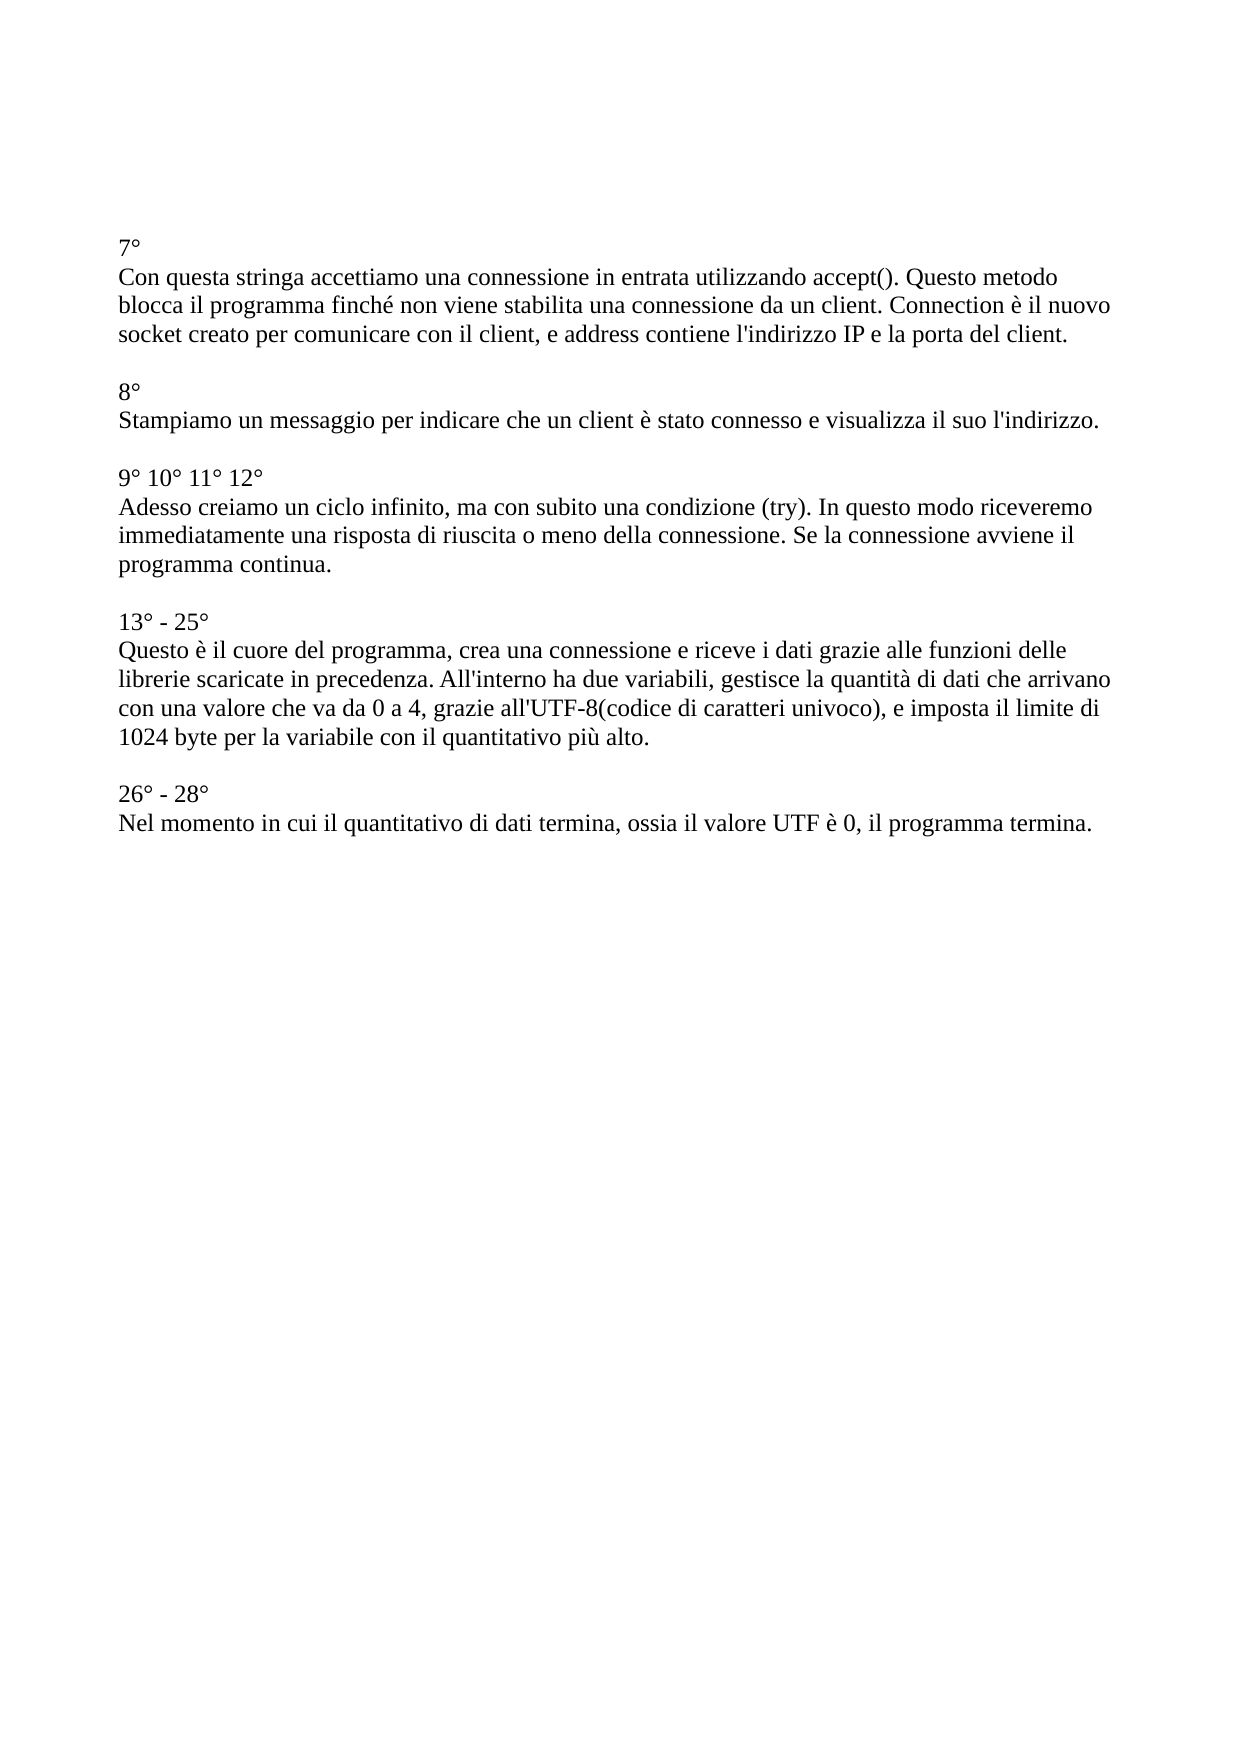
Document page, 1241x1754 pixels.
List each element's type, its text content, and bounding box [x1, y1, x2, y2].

text 13° - 25° [118, 607, 1122, 636]
text 8° [118, 377, 1122, 406]
text Con questa stringa accettiamo una connessione in entrata utilizzando accept(). Questo metodo blocca il programma finché non viene stabilita una connessione da un client. Connection è il nuovo socket creato per comunicare con il client, e address contiene l'indirizzo IP e la porta del client. [118, 262, 1122, 348]
text Questo è il cuore del programma, crea una connessione e riceve i dati grazie alle funzioni delle librerie scaricate in precedenza. All'interno ha due variabili, gestisce la quantità di dati che arrivano con una valore che va da 0 a 4, grazie all'UTF-8(codice di caratteri univoco), e imposta il limite di 1024 byte per la variabile con il quantitativo più alto. [118, 636, 1122, 751]
text 7° [118, 233, 1122, 262]
text Stampiamo un messaggio per indicare che un client è stato connesso e visualizza il suo l'indirizzo. [118, 406, 1122, 434]
text 9° 10° 11° 12° [118, 463, 1122, 492]
text Nel momento in cui il quantitativo di dati termina, ossia il valore UTF è 0, il programma termina. [118, 808, 1122, 837]
text Adesso creiamo un ciclo infinito, ma con subito una condizione (try). In questo modo riceveremo immediatamente una risposta di riuscita o meno della connessione. Se la connessione avviene il programma continua. [118, 492, 1122, 578]
text 26° - 28° [118, 779, 1122, 808]
